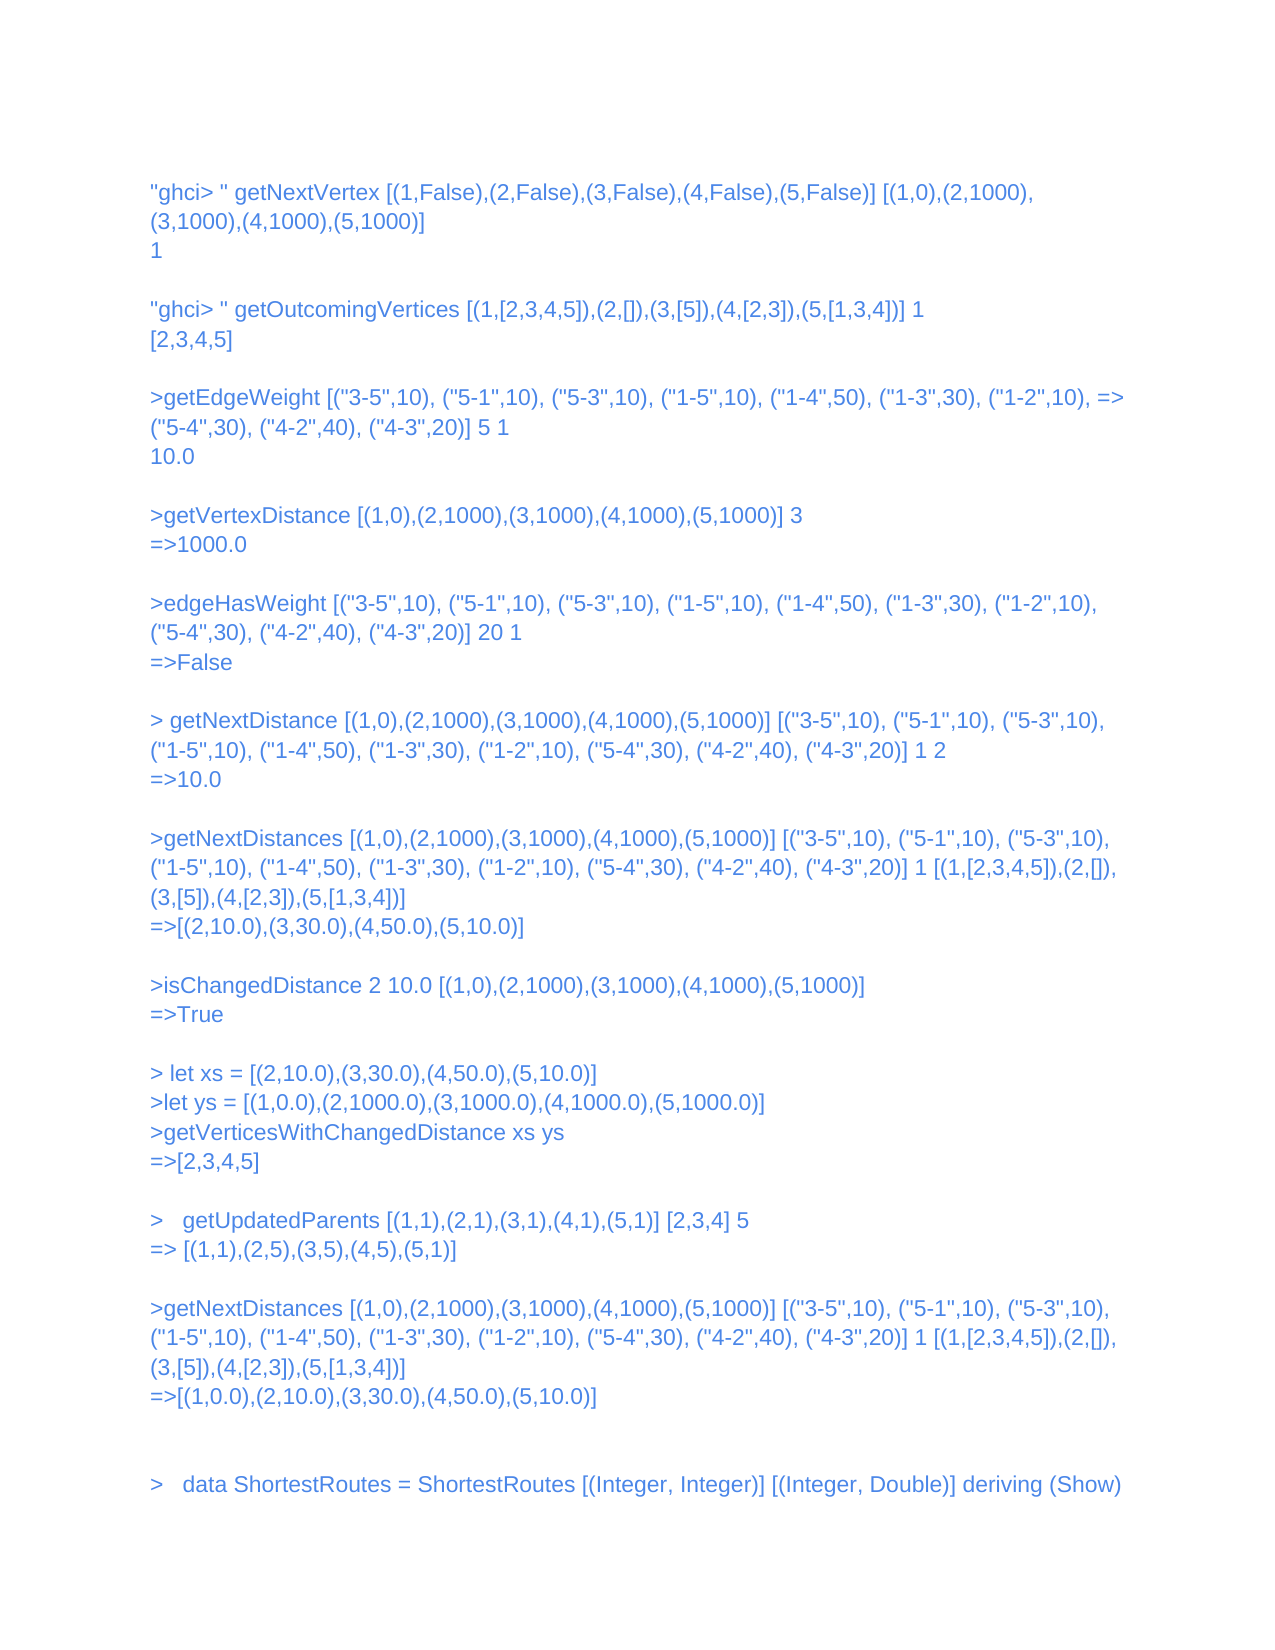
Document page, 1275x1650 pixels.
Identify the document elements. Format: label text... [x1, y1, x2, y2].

text >let ys = [(1,0.0),(2,1000.0),(3,1000.0),(4,1000.0),(5,1000.0)] [150, 1090, 1125, 1116]
text => [(1,1),(2,5),(3,5),(4,5),(5,1)] [150, 1237, 1125, 1262]
text >isChangedDistance 2 10.0 [(1,0),(2,1000),(3,1000),(4,1000),(5,1000)] [150, 972, 1125, 998]
text =>[(2,10.0),(3,30.0),(4,50.0),(5,10.0)] [150, 914, 1125, 939]
text =>True [150, 1002, 1125, 1027]
text >edgeHasWeight [("3-5",10), ("5-1",10), ("5-3",10), ("1-5",10), ("1-4",50), ("1-3",30), ("1-2",10), ("5-4",30), ("4-2",40), ("4-3",20)] 20 1 [150, 591, 1125, 646]
text =>[(1,0.0),(2,10.0),(3,30.0),(4,50.0),(5,10.0)] [150, 1384, 1125, 1409]
text =>False [150, 649, 1125, 675]
text =>10.0 [150, 767, 1125, 792]
text =>1000.0 [150, 532, 1125, 557]
text 10.0 [150, 444, 1125, 469]
text > getUpdatedParents [(1,1),(2,1),(3,1),(4,1),(5,1)] [2,3,4] 5 [150, 1207, 1125, 1233]
text > getNextDistance [(1,0),(2,1000),(3,1000),(4,1000),(5,1000)] [("3-5",10), ("5-1",10), ("5-3",10), ("1-5",10), ("1-4",50), ("1-3",30), ("1-2",10), ("5-4",30), ("4-2",40), ("4-3",20)] 1 2 [150, 708, 1125, 763]
text "ghci> " getNextVertex [(1,False),(2,False),(3,False),(4,False),(5,False)] [(1,0),(2,1000),(3,1000),(4,1000),(5,1000)] [150, 179, 1125, 234]
text >getNextDistances [(1,0),(2,1000),(3,1000),(4,1000),(5,1000)] [("3-5",10), ("5-1",10), ("5-3",10), ("1-5",10), ("1-4",50), ("1-3",30), ("1-2",10), ("5-4",30), ("4-2",40), ("4-3",20)] 1 [(1,[2,3,4,5]),(2,[]),(3,[5]),(4,[2,3]),(5,[1,3,4])] [150, 826, 1125, 910]
text 1 [150, 238, 1125, 264]
text [2,3,4,5] [150, 326, 1125, 352]
text "ghci> " getOutcomingVertices [(1,[2,3,4,5]),(2,[]),(3,[5]),(4,[2,3]),(5,[1,3,4])] 1 [150, 297, 1125, 322]
text >getNextDistances [(1,0),(2,1000),(3,1000),(4,1000),(5,1000)] [("3-5",10), ("5-1",10), ("5-3",10), ("1-5",10), ("1-4",50), ("1-3",30), ("1-2",10), ("5-4",30), ("4-2",40), ("4-3",20)] 1 [(1,[2,3,4,5]),(2,[]),(3,[5]),(4,[2,3]),(5,[1,3,4])] [150, 1296, 1125, 1380]
text >getEdgeWeight [("3-5",10), ("5-1",10), ("5-3",10), ("1-5",10), ("1-4",50), ("1-3",30), ("1-2",10), => ("5-4",30), ("4-2",40), ("4-3",20)] 5 1 [150, 385, 1125, 440]
text >getVerticesWithChangedDistance xs ys [150, 1119, 1125, 1145]
text >getVertexDistance [(1,0),(2,1000),(3,1000),(4,1000),(5,1000)] 3 [150, 502, 1125, 528]
text > let xs = [(2,10.0),(3,30.0),(4,50.0),(5,10.0)] [150, 1061, 1125, 1086]
text > data ShortestRoutes = ShortestRoutes [(Integer, Integer)] [(Integer, Double)] deriving (Show) [150, 1472, 1125, 1497]
text =>[2,3,4,5] [150, 1149, 1125, 1174]
